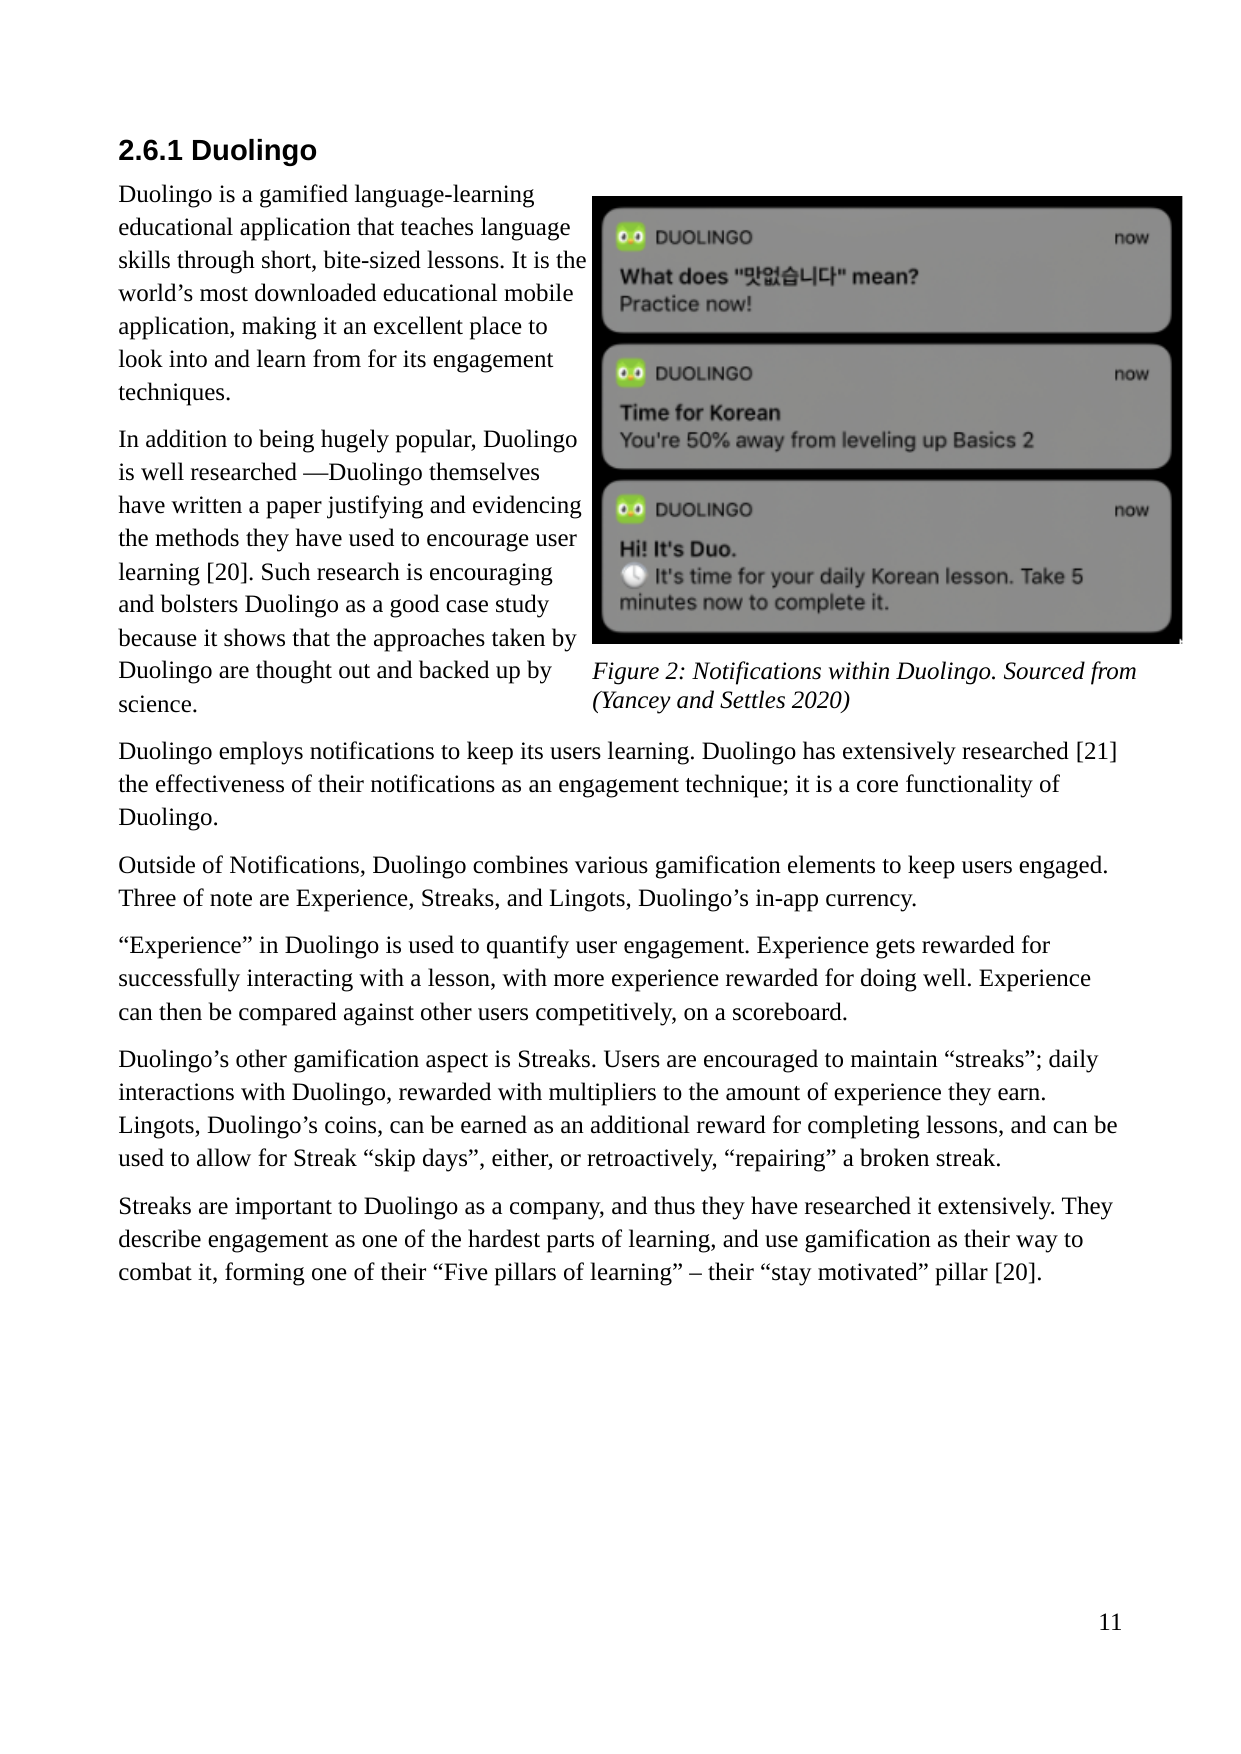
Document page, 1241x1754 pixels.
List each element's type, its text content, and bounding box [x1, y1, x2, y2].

text Duolingo employs notifications to keep its users learning. Duolingo has extensively researched [21] the effectiveness of their notifications as an engagement technique; it is a core functionality of Duolingo. [118, 736, 1122, 831]
text In addition to being hugely popular, Duolingo is well researched —Duolingo themselves have written a paper justifying and evidencing the methods they have used to encourage user learning [20]. Such research is encouraging and bolsters Duolingo as a good case study because it shows that the approaches taken by Duolingo are thought out and backed up by science. [118, 424, 1122, 717]
text Outside of Notifications, Duolingo combines various gamification elements to keep users engaged. Three of note are Experience, Streaks, and Lingots, Duolingo’s in-app currency. [118, 850, 1122, 912]
text Figure 2: Notifications within Duolingo. Sourced from (Yancey and Settles 2020) [592, 644, 1183, 714]
text Duolingo is a gamified language-learning educational application that teaches language skills through short, bite-sized lessons. It is the world’s most downloaded educational mobile application, making it an excellent place to look into and learn from for its engagement techniques. [118, 179, 1183, 406]
picture [592, 196, 1183, 644]
subtitle 2.6.1 Duolingo [118, 133, 1122, 166]
text “Experience” in Duolingo is used to quantify user engagement. Experience gets rewarded for successfully interacting with a lesson, with more experience rewarded for doing well. Experience can then be compared against other users competitively, on a scoreboard. [118, 931, 1122, 1025]
text Duolingo’s other gamification aspect is Streaks. Users are encouraged to maintain “streaks”; daily interactions with Duolingo, rewarded with multipliers to the amount of experience they earn. Lingots, Duolingo’s coins, can be earned as an additional reward for completing lessons, and can be used to allow for Streak “skip days”, either, or retroactively, “repairing” a broken streak. [118, 1044, 1122, 1172]
text Streaks are important to Duolingo as a company, and thus they have researched it extensively. They describe engagement as one of the hardest parts of learning, and use gamification as their way to combat it, forming one of their “Five pillars of learning” – their “stay motivated” pillar [20]. [118, 1191, 1122, 1286]
